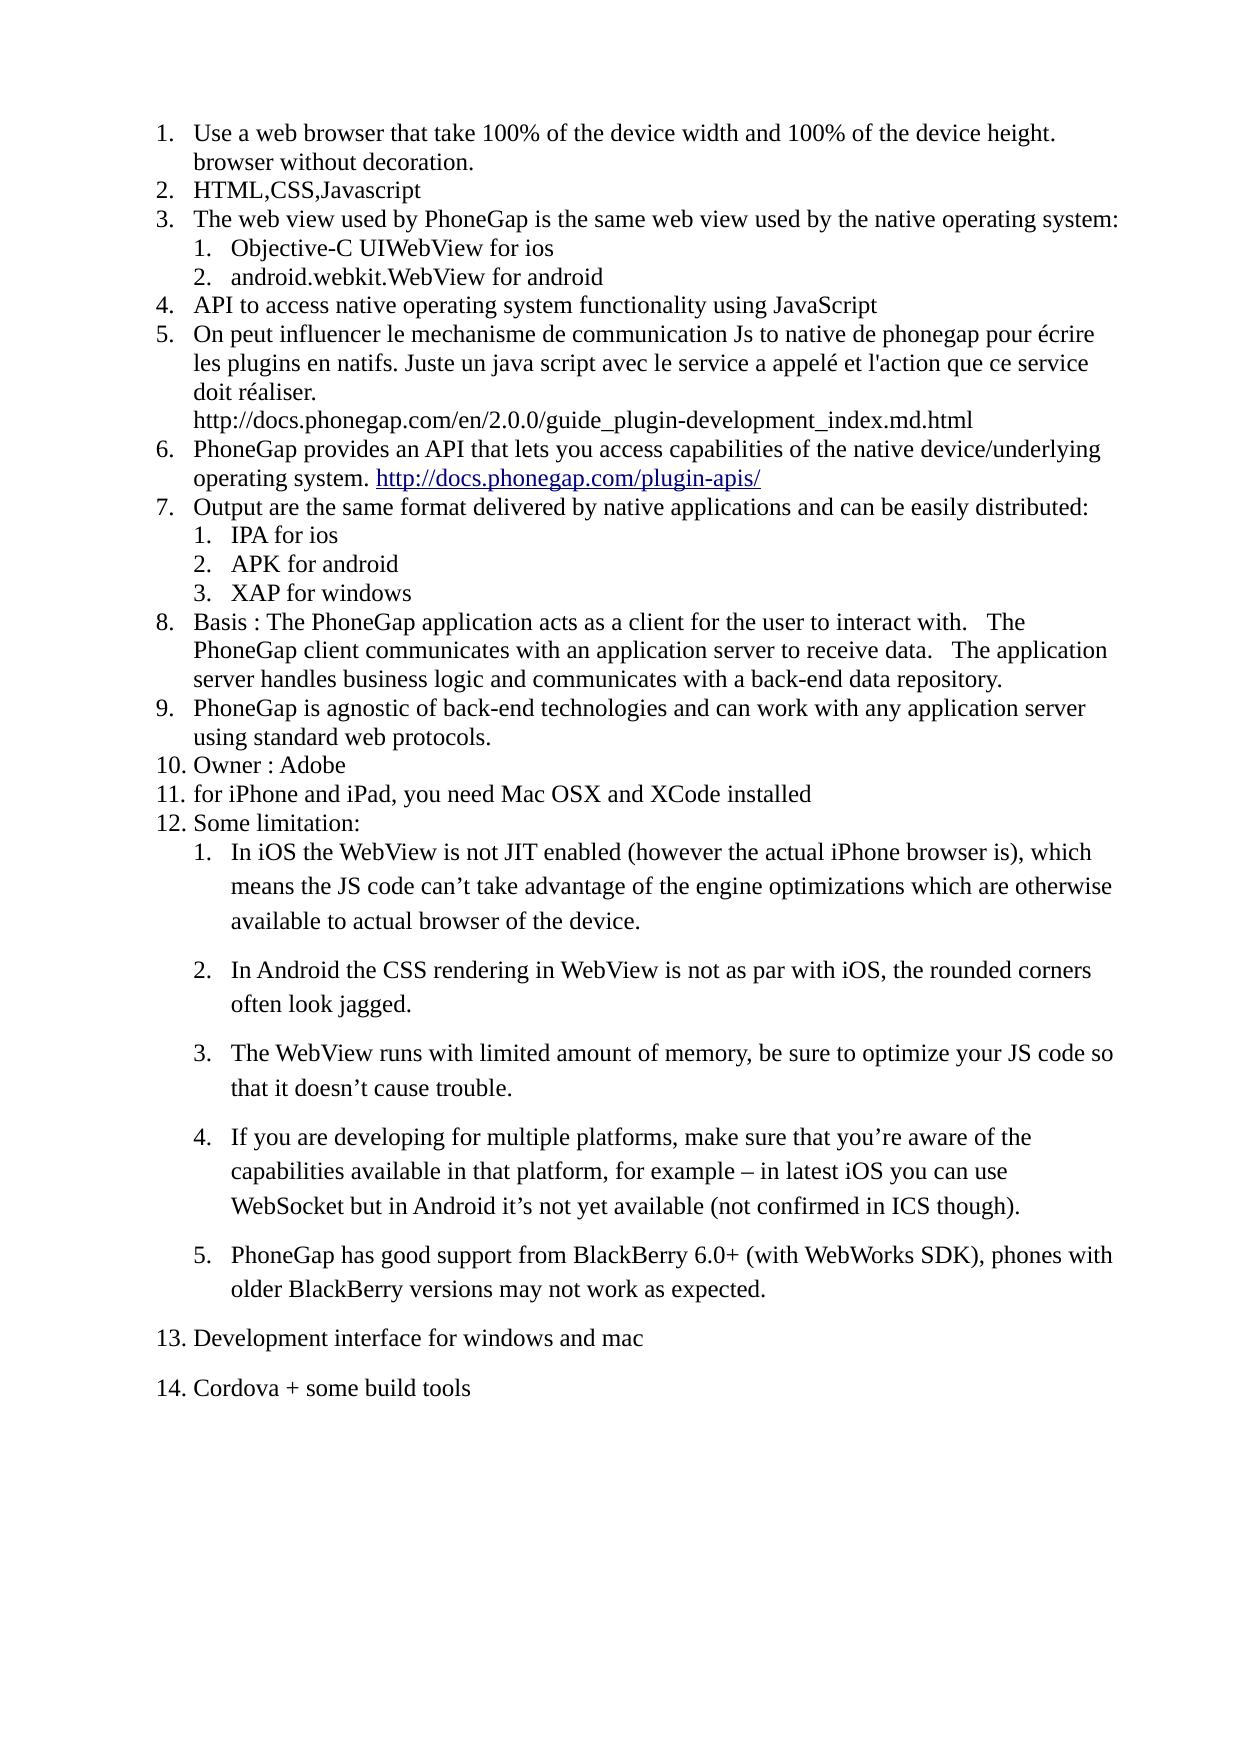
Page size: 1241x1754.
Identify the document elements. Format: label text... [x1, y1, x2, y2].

list APK for android [193, 549, 1122, 578]
list Output are the same format delivered by native applications and can be easily distributed: [156, 492, 1122, 521]
list XAP for windows [193, 578, 1122, 607]
list The web view used by PhoneGap is the same web view used by the native operating system: [156, 204, 1122, 233]
list HTML,CSS,Javascript [156, 176, 1122, 204]
list The WebView runs with limited amount of memory, be sure to optimize your JS code so that it doesn’t cause trouble. [193, 1038, 1122, 1102]
list Some limitation: [156, 808, 1122, 837]
list Owner : Adobe [156, 751, 1122, 779]
list for iPhone and iPad, you need Mac OSX and XCode installed [156, 779, 1122, 808]
list IPA for ios [193, 521, 1122, 549]
list PhoneGap is agnostic of back-end technologies and can work with any application server using standard web protocols. [156, 693, 1122, 751]
list On peut influencer le mechanisme de communication Js to native de phonegap pour écrire les plugins en natifs. Juste un java script avec le service a appelé et l'action que ce service doit réaliser. [156, 319, 1122, 406]
list http://docs.phonegap.com/en/2.0.0/guide_plugin-development_index.md.html [156, 406, 1122, 434]
list If you are developing for multiple platforms, make sure that you’re aware of the capabilities available in that platform, for example – in latest iOS you can use WebSocket but in Android it’s not yet available (not confirmed in ICS though). [193, 1122, 1122, 1220]
list PhoneGap provides an API that lets you access capabilities of the native device/underlying operating system. http://docs.phonegap.com/plugin-apis/ [156, 434, 1122, 492]
list android.webkit.WebView for android [193, 262, 1122, 291]
list PhoneGap has good support from BlackBerry 6.0+ (with WebWorks SDK), phones with older BlackBerry versions may not work as expected. [193, 1240, 1122, 1303]
list Development interface for windows and mac [156, 1323, 1122, 1352]
list In iOS the WebView is not JIT enabled (however the actual iPhone browser is), which means the JS code can’t take advantage of the engine optimizations which are otherwise available to actual browser of the device. [193, 837, 1122, 934]
list Use a web browser that take 100% of the device width and 100% of the device height. browser without decoration. [156, 118, 1122, 176]
list Objective-C UIWebView for ios [193, 233, 1122, 262]
list Cordova + some build tools [156, 1373, 1122, 1401]
list In Android the CSS rendering in WebView is not as par with iOS, the rounded corners often look jagged. [193, 955, 1122, 1018]
list Basis : The PhoneGap application acts as a client for the user to interact with. The PhoneGap client communicates with an application server to receive data. The application server handles business logic and communicates with a back-end data repository. [156, 607, 1122, 693]
list API to access native operating system functionality using JavaScript [156, 291, 1122, 319]
